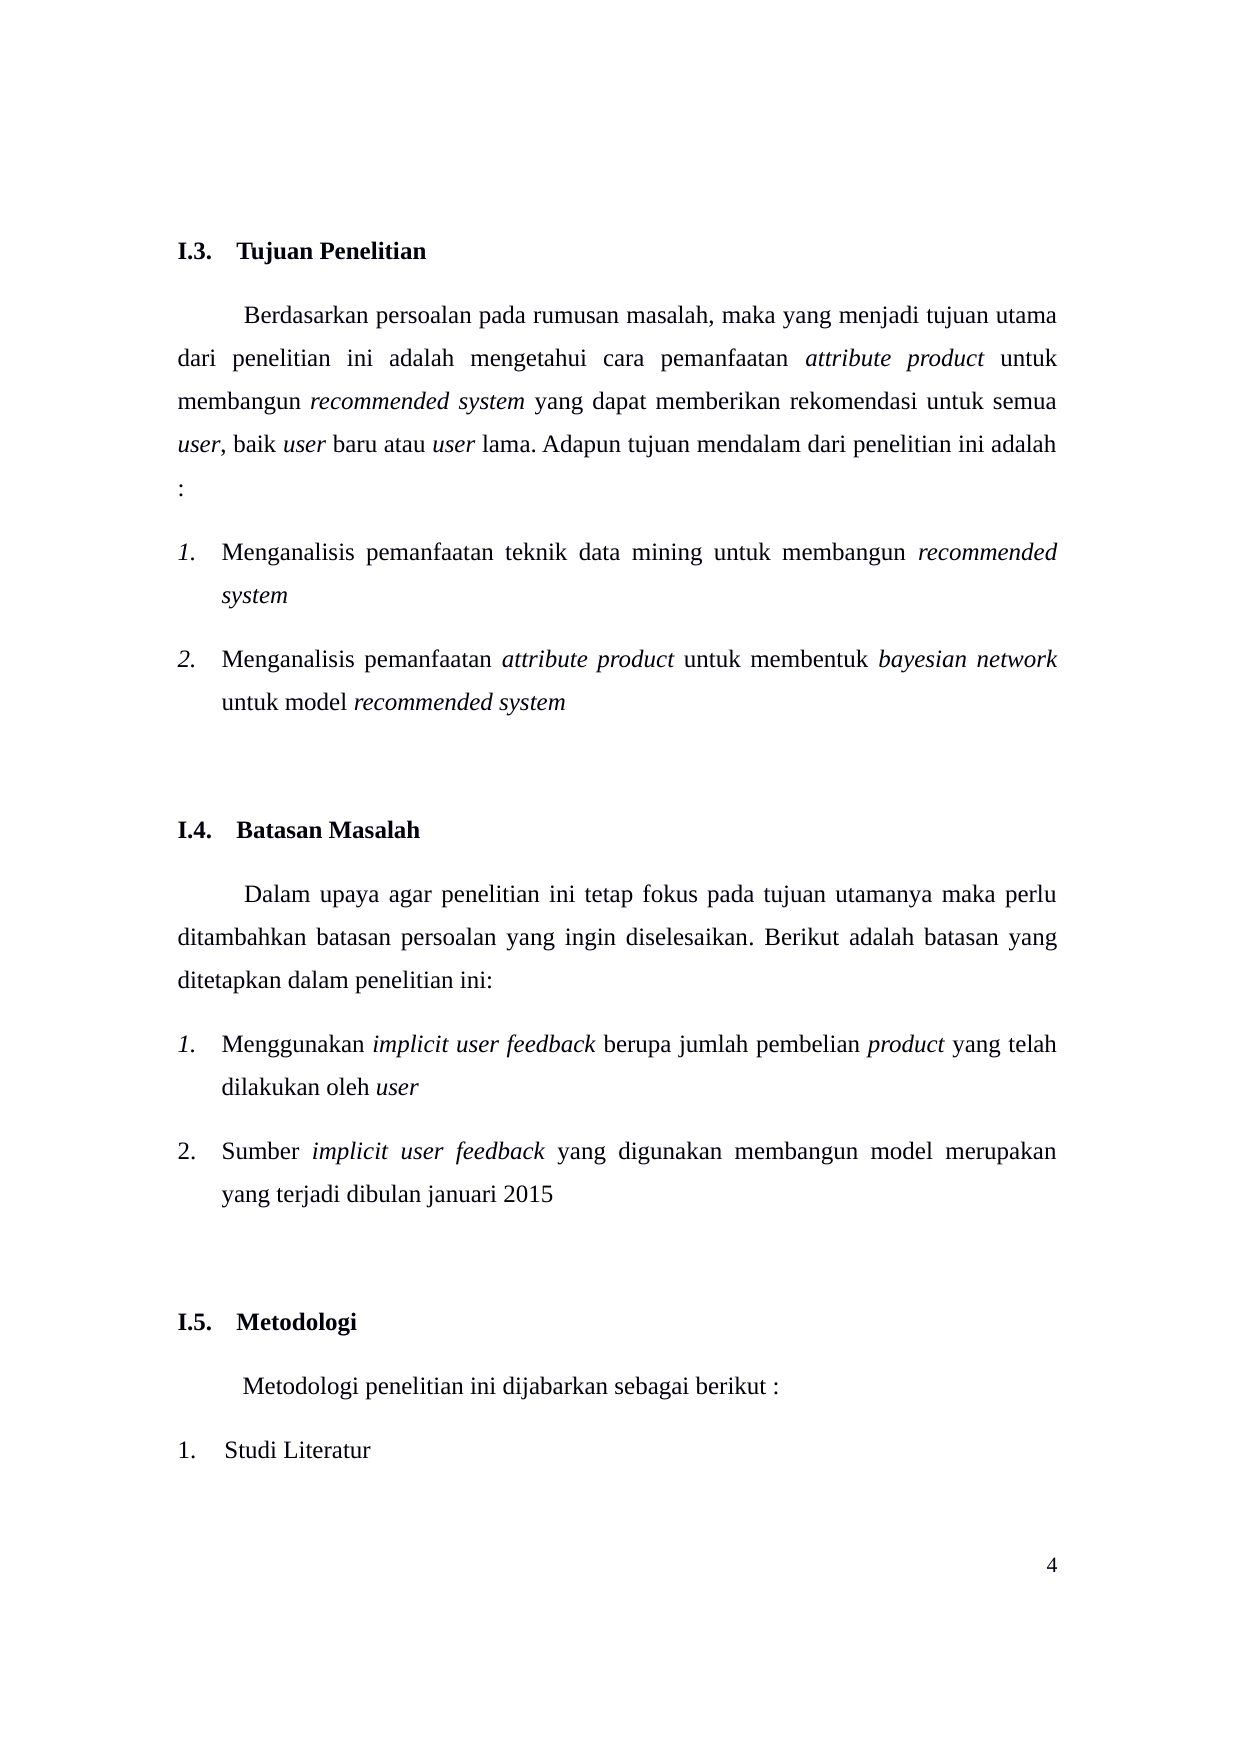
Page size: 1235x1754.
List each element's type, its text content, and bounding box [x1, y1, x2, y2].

list Sumber implicit user feedback yang digunakan membangun model merupakan yang terjadi dibulan januari 2015 [177, 1136, 1057, 1208]
subtitle Batasan Masalah [177, 815, 1057, 843]
text Metodologi penelitian ini dijabarkan sebagai berikut : [177, 1371, 1057, 1400]
list Studi Literatur [177, 1435, 1057, 1464]
list Menggunakan implicit user feedback berupa jumlah pembelian product yang telah dilakukan oleh user [177, 1029, 1057, 1101]
text Dalam upaya agar penelitian ini tetap fokus pada tujuan utamanya maka perlu ditambahkan batasan persoalan yang ingin diselesaikan. Berikut adalah batasan yang ditetapkan dalam penelitian ini: [177, 879, 1057, 994]
list Menganalisis pemanfaatan attribute product untuk membentuk bayesian network untuk model recommended system [177, 644, 1057, 716]
text Berdasarkan persoalan pada rumusan masalah, maka yang menjadi tujuan utama dari penelitian ini adalah mengetahui cara pemanfaatan attribute product untuk membangun recommended system yang dapat memberikan rekomendasi untuk semua user, baik user baru atau user lama. Adapun tujuan mendalam dari penelitian ini adalah : [177, 300, 1057, 501]
list Menganalisis pemanfaatan teknik data mining untuk membangun recommended system [177, 537, 1057, 608]
subtitle Tujuan Penelitian [177, 236, 1057, 265]
subtitle Metodologi [177, 1307, 1057, 1336]
